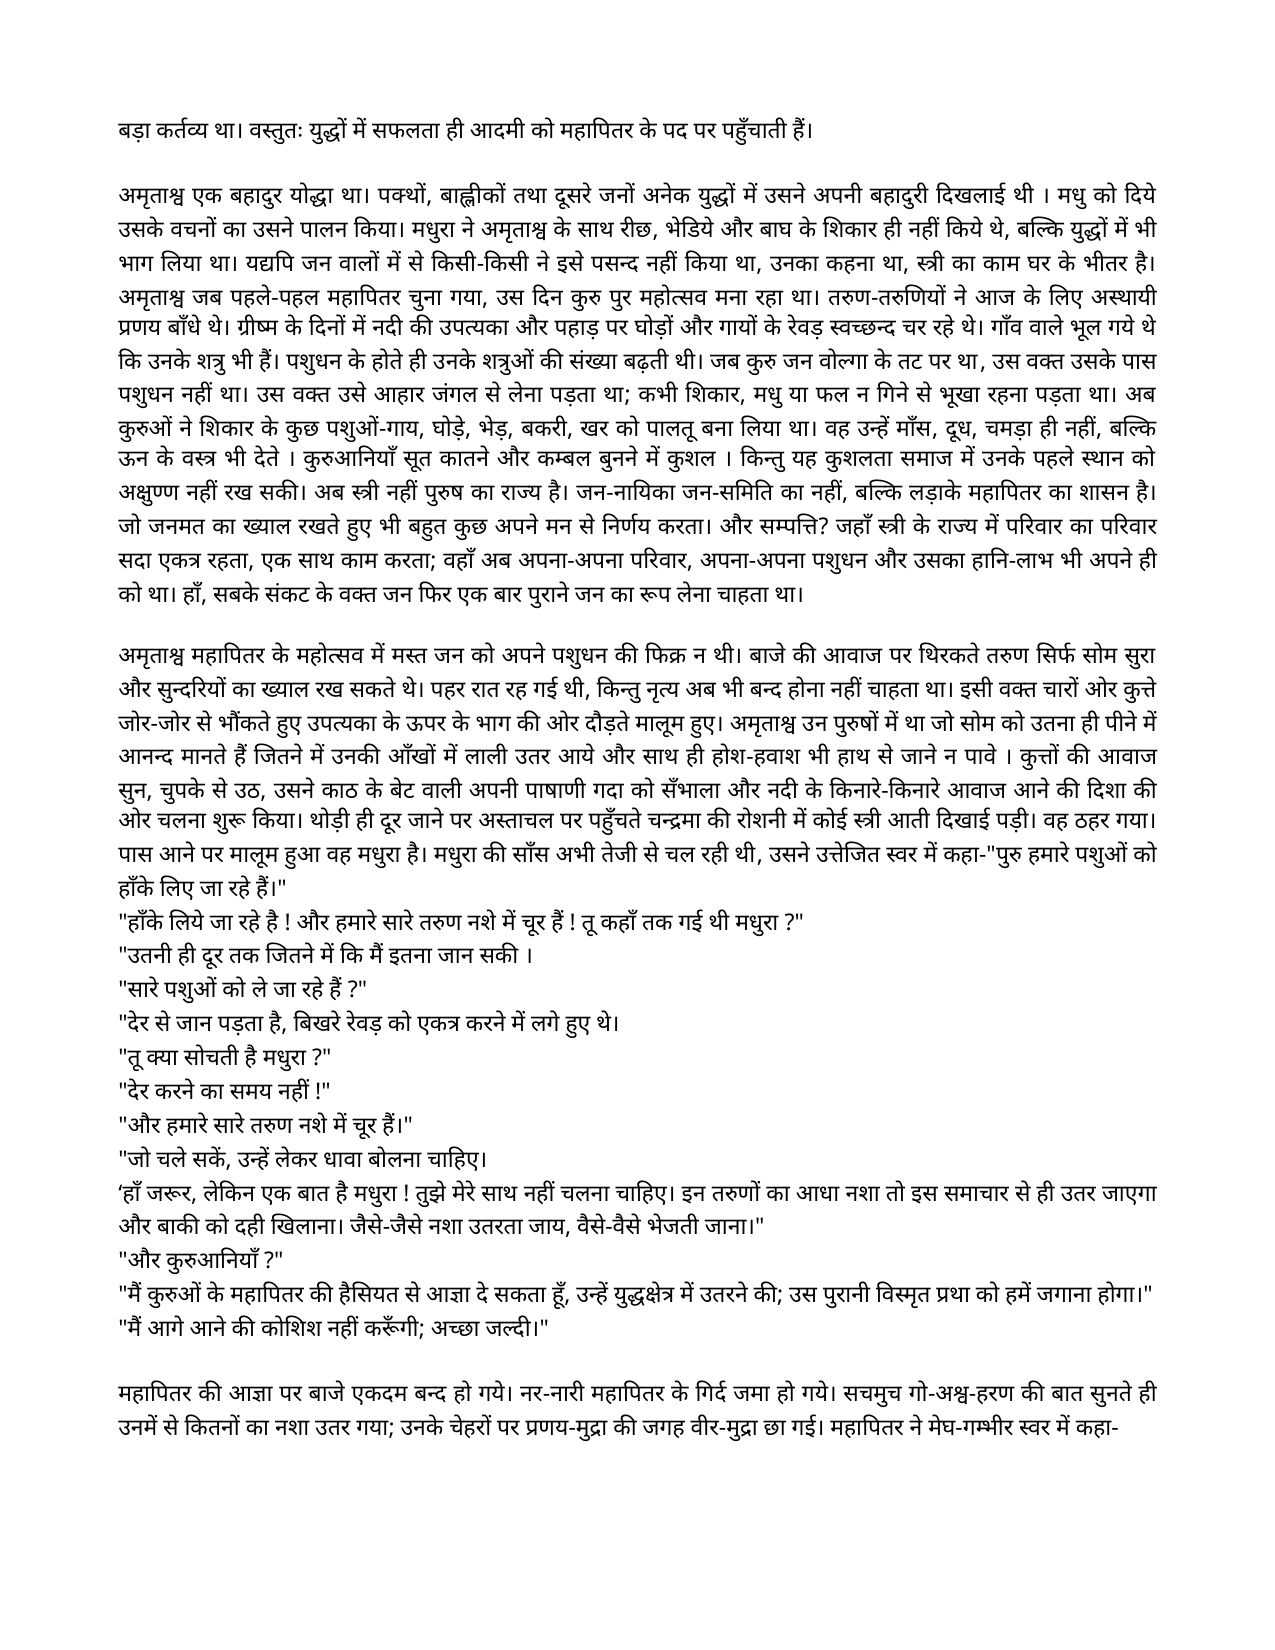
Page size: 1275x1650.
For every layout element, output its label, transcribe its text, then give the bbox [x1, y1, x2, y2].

text "हाँके लिये जा रहे है ! और हमारे सारे तरुण नशे में चूर हैं ! तू कहाँ तक गई थी मधुरा ?" [118, 906, 1157, 939]
text "तू क्या सोचती है मधुरा ?" [118, 1041, 1157, 1075]
text महापितर की आज्ञा पर बाजे एकदम बन्द हो गये। नर-नारी महापितर के गिर्द जमा हो गये। सचमुच गो-अश्व-हरण की बात सुनते ही उनमें से कितनों का नशा उतर गया; उनके चेहरों पर प्रणय-मुद्रा की जगह वीर-मुद्रा छा गई। महापितर ने मेघ-गम्भीर स्वर में कहा- [118, 1377, 1157, 1445]
text "सारे पशुओं को ले जा रहे हैं ?" [118, 973, 1157, 1007]
text "देर से जान पड़ता है, बिखरे रेवड़ को एकत्र करने में लगे हुए थे। [118, 1007, 1157, 1041]
text "उतनी ही दूर तक जितने में कि मैं इतना जान सकी । [118, 939, 1157, 973]
text बड़ा कर्तव्य था। वस्तुतः युद्धों में सफलता ही आदमी को महापितर के पद पर पहुँचाती हैं। [118, 118, 1157, 148]
text अमृताश्व महापितर के महोत्सव में मस्त जन को अपने पशुधन की फिक्र न थी। बाजे की आवाज पर थिरकते तरुण सिर्फ सोम सुरा और सुन्दरियों का ख्याल रख सकते थे। पहर रात रह गई थी, किन्तु नृत्य अब भी बन्द होना नहीं चाहता था। इसी वक्त चारों ओर कुत्ते जोर-जोर से भौंकते हुए उपत्यका के ऊपर के भाग की ओर दौड़ते मालूम हुए। अमृताश्व उन पुरुषों में था जो सोम को उतना ही पीने में आनन्द मानते हैं जितने में उनकी आँखों में लाली उतर आये और साथ ही होश-हवाश भी हाथ से जाने न पावे । कुत्तों की आवाज सुन, चुपके से उठ, उसने काठ के बेट वाली अपनी पाषाणी गदा को सँभाला और नदी के किनारे-किनारे आवाज आने की दिशा की ओर चलना शुरू किया। थोड़ी ही दूर जाने पर अस्ताचल पर पहुँचते चन्द्रमा की रोशनी में कोई स्त्री आती दिखाई पड़ी। वह ठहर गया। पास आने पर मालूम हुआ वह मधुरा है। मधुरा की साँस अभी तेजी से चल रही थी, उसने उत्तेजित स्वर में कहा-"पुरु हमारे पशुओं को हाँके लिए जा रहे हैं।" [118, 643, 1157, 906]
text "और कुरुआनियाँ ?" [118, 1244, 1157, 1278]
text "देर करने का समय नहीं !" [118, 1075, 1157, 1109]
text ‘हाँ जरूर, लेकिन एक बात है मधुरा ! तुझे मेरे साथ नहीं चलना चाहिए। इन तरुणों का आधा नशा तो इस समाचार से ही उतर जाएगा और बाकी को दही खिलाना। जैसे-जैसे नशा उतरता जाय, वैसे-वैसे भेजती जाना।" [118, 1176, 1157, 1244]
text "और हमारे सारे तरुण नशे में चूर हैं।" [118, 1109, 1157, 1143]
text अमृताश्व एक बहादुर योद्धा था। पक्थों, बाह्लीकों तथा दूसरे जनों अनेक युद्धों में उसने अपनी बहादुरी दिखलाई थी । मधु को दिये उसके वचनों का उसने पालन किया। मधुरा ने अमृताश्व के साथ रीछ, भेडिये और बाघ के शिकार ही नहीं किये थे, बल्कि युद्धों में भी भाग लिया था। यद्यपि जन वालों में से किसी-किसी ने इसे पसन्द नहीं किया था, उनका कहना था, स्त्री का काम घर के भीतर है। अमृताश्व जब पहले-पहल महापितर चुना गया, उस दिन कुरु पुर महोत्सव मना रहा था। तरुण-तरुणियों ने आज के लिए अस्थायी प्रणय बाँधे थे। ग्रीष्म के दिनों में नदी की उपत्यका और पहाड़ पर घोड़ों और गायों के रेवड़ स्वच्छन्द चर रहे थे। गाँव वाले भूल गये थे कि उनके शत्रु भी हैं। पशुधन के होते ही उनके शत्रुओं की संख्या बढ़ती थी। जब कुरु जन वोल्गा के तट पर था, उस वक्त उसके पास पशुधन नहीं था। उस वक्त उसे आहार जंगल से लेना पड़ता था; कभी शिकार, मधु या फल न गिने से भूखा रहना पड़ता था। अब कुरुओं ने शिकार के कुछ पशुओं-गाय, घोड़े, भेड़, बकरी, खर को पालतू बना लिया था। वह उन्हें माँस, दूध, चमड़ा ही नहीं, बल्कि ऊन के वस्त्र भी देते । कुरुआनियाँ सूत कातने और कम्बल बुनने में कुशल । किन्तु यह कुशलता समाज में उनके पहले स्थान को अक्षुण्ण नहीं रख सकी। अब स्त्री नहीं पुरुष का राज्य है। जन-नायिका जन-समिति का नहीं, बल्कि लड़ाके महापितर का शासन है। जो जनमत का ख्याल रखते हुए भी बहुत कुछ अपने मन से निर्णय करता। और सम्पत्ति? जहाँ स्त्री के राज्य में परिवार का परिवार सदा एकत्र रहता, एक साथ काम करता; वहाँ अब अपना-अपना परिवार, अपना-अपना पशुधन और उसका हानि-लाभ भी अपने ही को था। हाँ, सबके संकट के वक्त जन फिर एक बार पुराने जन का रूप लेना चाहता था। [118, 179, 1157, 611]
text "मैं आगे आने की कोशिश नहीं करूँगी; अच्छा जल्दी।" [118, 1312, 1157, 1346]
text "मैं कुरुओं के महापितर की हैसियत से आज्ञा दे सकता हूँ, उन्हें युद्धक्षेत्र में उतरने की; उस पुरानी विस्मृत प्रथा को हमें जगाना होगा।" [118, 1278, 1157, 1312]
text "जो चले सकें, उन्हें लेकर धावा बोलना चाहिए। [118, 1143, 1157, 1176]
